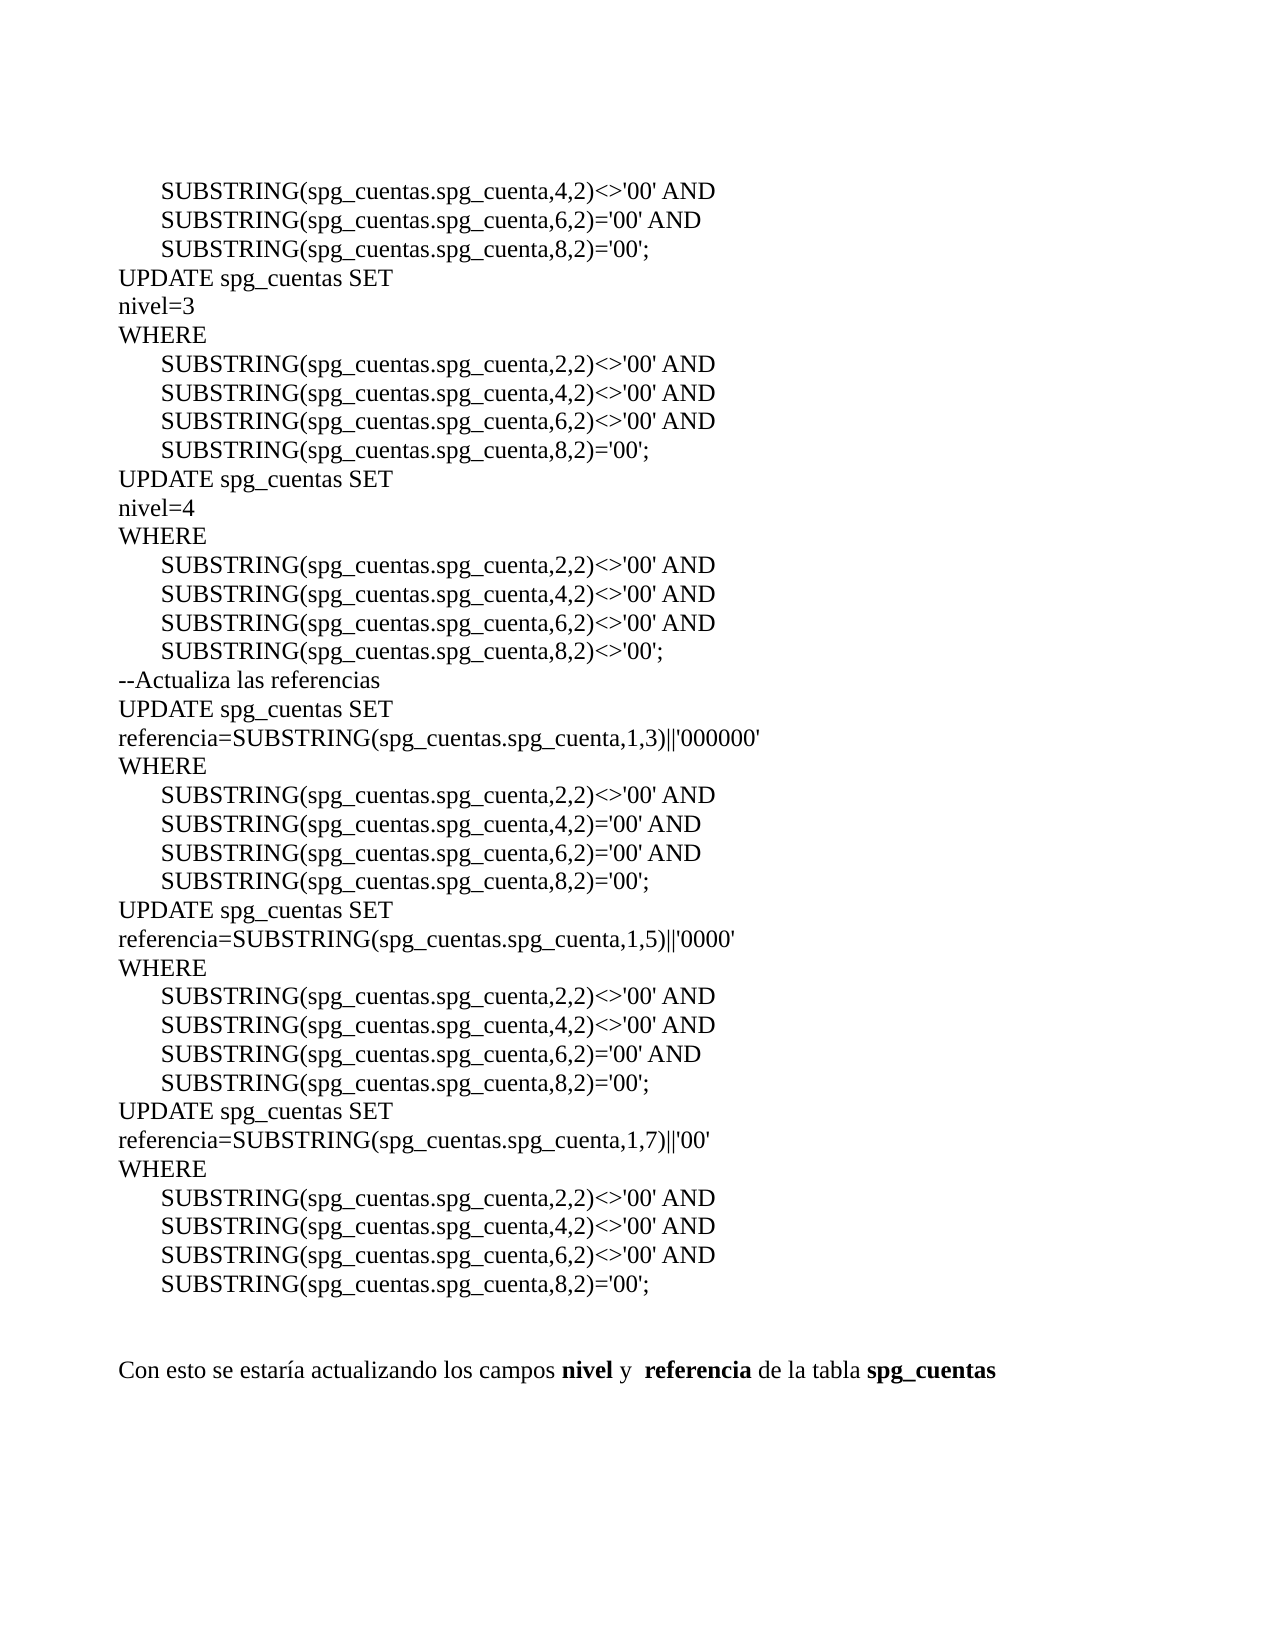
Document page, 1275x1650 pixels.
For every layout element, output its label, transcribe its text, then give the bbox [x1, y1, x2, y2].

text UPDATE spg_cuentas SET [118, 263, 1157, 291]
text UPDATE spg_cuentas SET [118, 895, 1157, 924]
text WHERE [118, 320, 1157, 349]
text UPDATE spg_cuentas SET [118, 694, 1157, 723]
text SUBSTRING(spg_cuentas.spg_cuenta,6,2)='00' AND [118, 1039, 1157, 1068]
text referencia=SUBSTRING(spg_cuentas.spg_cuenta,1,7)||'00' [118, 1125, 1157, 1154]
text SUBSTRING(spg_cuentas.spg_cuenta,8,2)='00'; [118, 234, 1157, 263]
text SUBSTRING(spg_cuentas.spg_cuenta,2,2)<>'00' AND [118, 981, 1157, 1010]
text SUBSTRING(spg_cuentas.spg_cuenta,6,2)<>'00' AND [118, 406, 1157, 435]
text UPDATE spg_cuentas SET [118, 464, 1157, 493]
text SUBSTRING(spg_cuentas.spg_cuenta,8,2)<>'00'; [118, 636, 1157, 665]
text WHERE [118, 953, 1157, 981]
text nivel=4 [118, 493, 1157, 521]
text SUBSTRING(spg_cuentas.spg_cuenta,8,2)='00'; [118, 1269, 1157, 1298]
text --Actualiza las referencias [118, 665, 1157, 694]
text WHERE [118, 521, 1157, 550]
text SUBSTRING(spg_cuentas.spg_cuenta,6,2)<>'00' AND [118, 608, 1157, 636]
text SUBSTRING(spg_cuentas.spg_cuenta,4,2)<>'00' AND [118, 378, 1157, 406]
text SUBSTRING(spg_cuentas.spg_cuenta,8,2)='00'; [118, 866, 1157, 895]
text SUBSTRING(spg_cuentas.spg_cuenta,2,2)<>'00' AND [118, 550, 1157, 579]
text SUBSTRING(spg_cuentas.spg_cuenta,8,2)='00'; [118, 1068, 1157, 1096]
text referencia=SUBSTRING(spg_cuentas.spg_cuenta,1,5)||'0000' [118, 924, 1157, 953]
text SUBSTRING(spg_cuentas.spg_cuenta,4,2)<>'00' AND [118, 1010, 1157, 1039]
text nivel=3 [118, 291, 1157, 320]
text SUBSTRING(spg_cuentas.spg_cuenta,2,2)<>'00' AND [118, 780, 1157, 809]
text SUBSTRING(spg_cuentas.spg_cuenta,8,2)='00'; [118, 435, 1157, 464]
text WHERE [118, 751, 1157, 780]
text SUBSTRING(spg_cuentas.spg_cuenta,4,2)<>'00' AND [118, 1211, 1157, 1240]
text SUBSTRING(spg_cuentas.spg_cuenta,6,2)='00' AND [118, 205, 1157, 234]
text SUBSTRING(spg_cuentas.spg_cuenta,4,2)='00' AND [118, 809, 1157, 838]
text referencia=SUBSTRING(spg_cuentas.spg_cuenta,1,3)||'000000' [118, 723, 1157, 751]
text WHERE [118, 1154, 1157, 1183]
text SUBSTRING(spg_cuentas.spg_cuenta,2,2)<>'00' AND [118, 1183, 1157, 1211]
text SUBSTRING(spg_cuentas.spg_cuenta,6,2)='00' AND [118, 838, 1157, 866]
text SUBSTRING(spg_cuentas.spg_cuenta,6,2)<>'00' AND [118, 1240, 1157, 1269]
text SUBSTRING(spg_cuentas.spg_cuenta,4,2)<>'00' AND [118, 579, 1157, 608]
text Con esto se estaría actualizando los campos nivel y referencia de la tabla spg_cuentas [118, 1355, 1157, 1384]
text SUBSTRING(spg_cuentas.spg_cuenta,2,2)<>'00' AND [118, 349, 1157, 378]
text UPDATE spg_cuentas SET [118, 1096, 1157, 1125]
text SUBSTRING(spg_cuentas.spg_cuenta,4,2)<>'00' AND [118, 176, 1157, 205]
